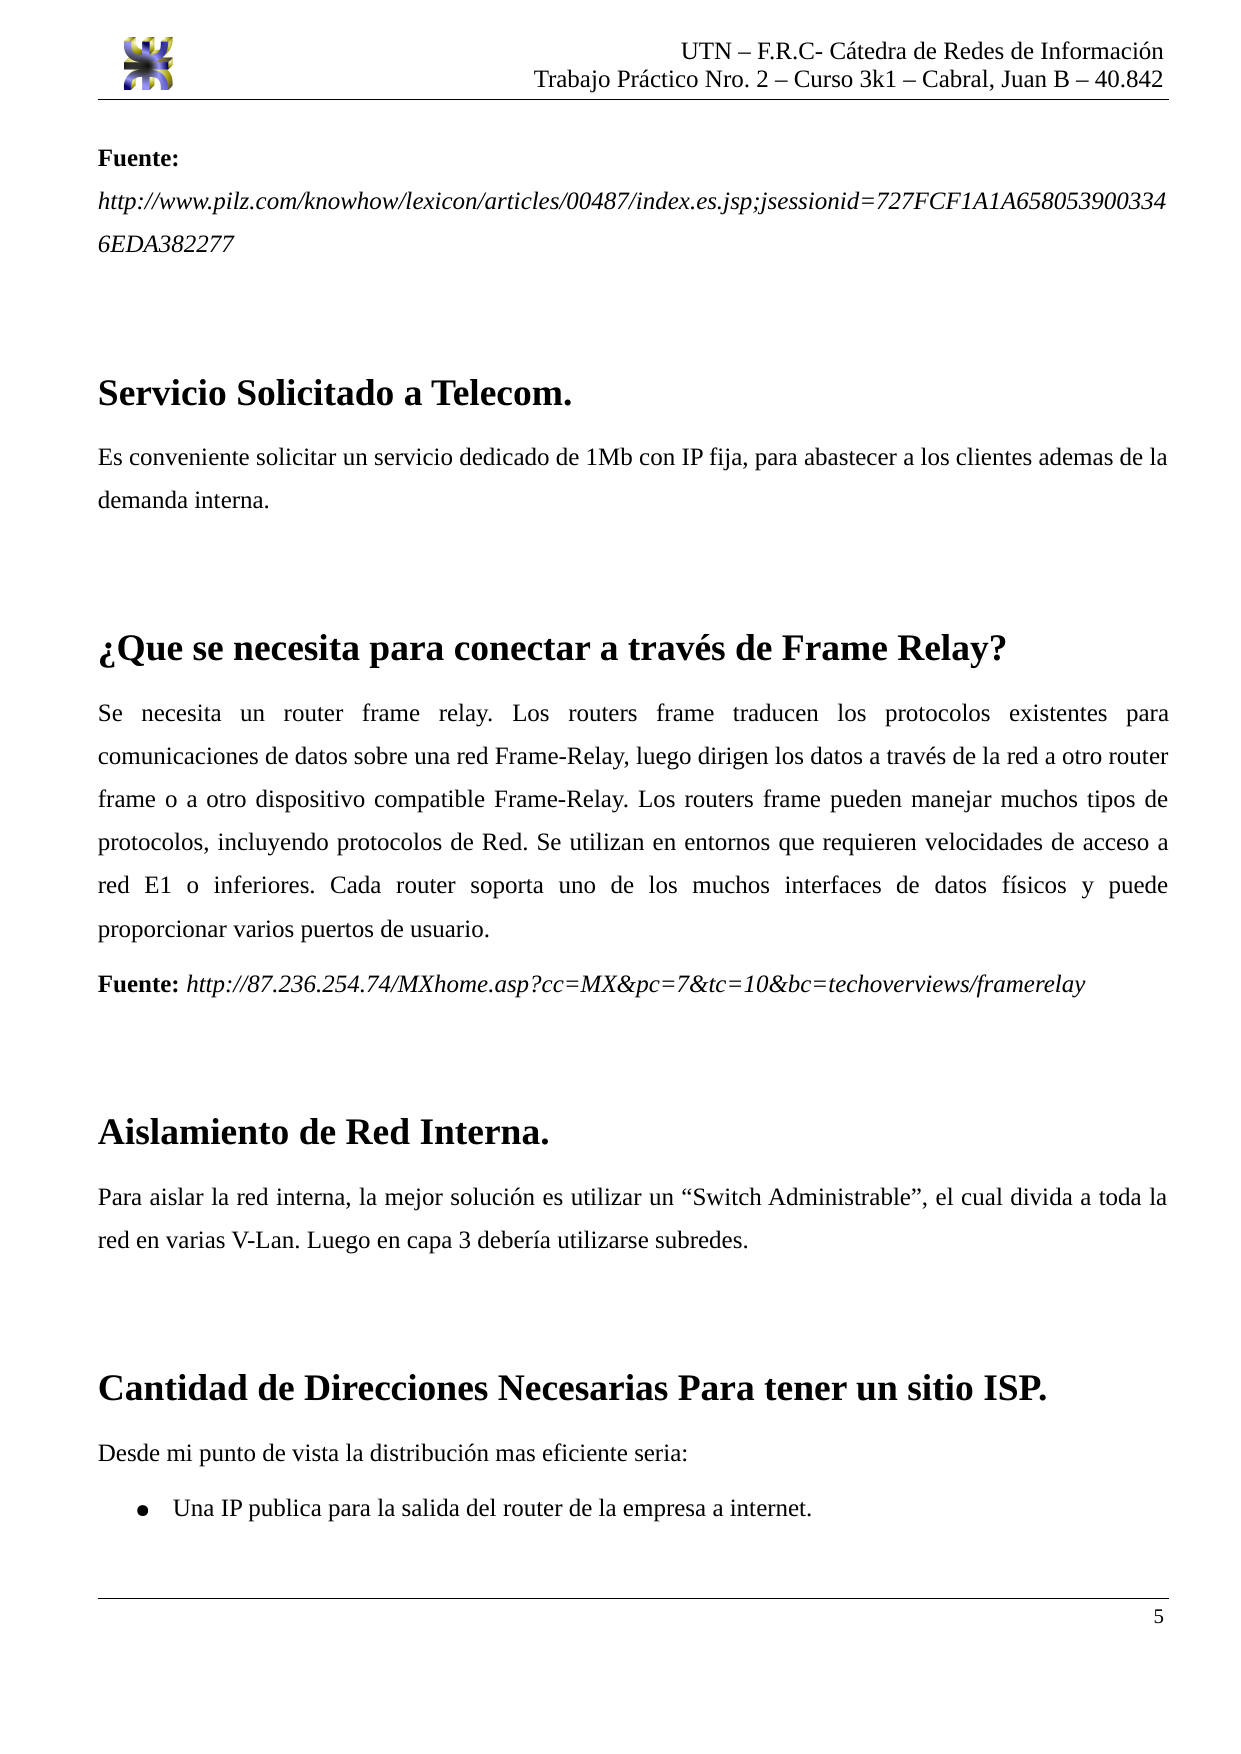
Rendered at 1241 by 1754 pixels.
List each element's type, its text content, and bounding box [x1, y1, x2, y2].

text Desde mi punto de vista la distribución mas eficiente seria: [98, 1438, 1169, 1467]
list Una IP publica para la salida del router de la empresa a internet. [135, 1493, 1169, 1522]
subtitle Servicio Solicitado a Telecom. [98, 370, 1169, 413]
text Fuente: http://87.236.254.74/MXhome.asp?cc=MX&pc=7&tc=10&bc=techoverviews/framerelay [98, 969, 1169, 998]
subtitle ¿Que se necesita para conectar a través de Frame Relay? [98, 626, 1169, 669]
subtitle Cantidad de Direcciones Necesarias Para tener un sitio ISP. [98, 1366, 1169, 1409]
subtitle Aislamiento de Red Interna. [98, 1110, 1169, 1153]
text Para aislar la red interna, la mejor solución es utilizar un “Switch Administrable”, el cual divida a toda la red en varias V-Lan. Luego en capa 3 debería utilizarse subredes. [98, 1182, 1169, 1254]
text Se necesita un router frame relay. Los routers frame traducen los protocolos existentes para comunicaciones de datos sobre una red Frame-Relay, luego dirigen los datos a través de la red a otro router frame o a otro dispositivo compatible Frame-Relay. Los routers frame pueden manejar muchos tipos de protocolos, incluyendo protocolos de Red. Se utilizan en entornos que requieren velocidades de acceso a red E1 o inferiores. Cada router soporta uno de los muchos interfaces de datos físicos y puede proporcionar varios puertos de usuario. [98, 698, 1169, 942]
text Es conveniente solicitar un servicio dedicado de 1Mb con IP fija, para abastecer a los clientes ademas de la demanda interna. [98, 442, 1169, 514]
text Fuente: http://www.pilz.com/knowhow/lexicon/articles/00487/index.es.jsp;jsessionid=727FCF1A1A6580539003346EDA382277 [98, 143, 1169, 258]
picture [123, 37, 173, 90]
